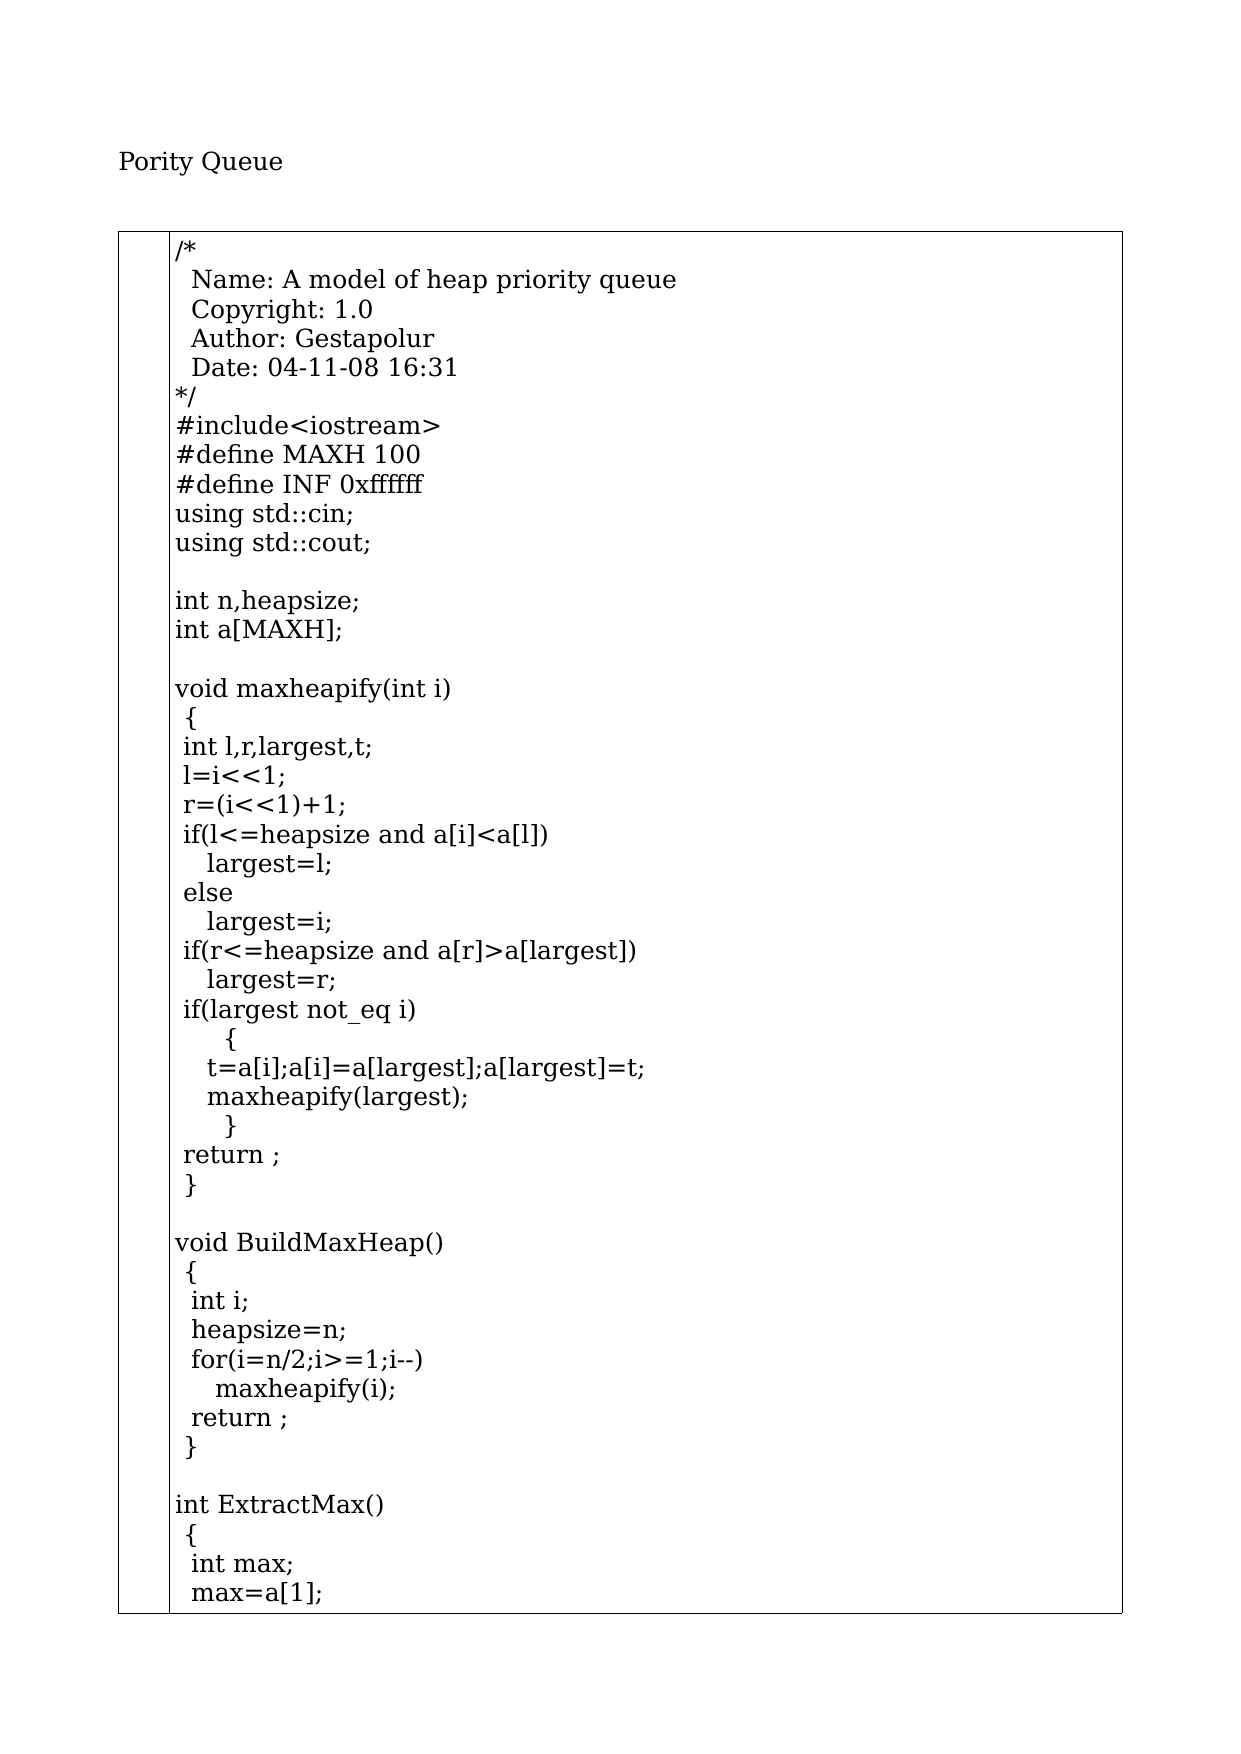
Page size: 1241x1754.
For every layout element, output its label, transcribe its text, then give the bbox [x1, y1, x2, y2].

table_header /* Name: A model of heap priority queue Copyright: 1.0 Author: Gestapolur Date: 04-11-08 16:31 */ #include<iostream> #define MAXH 100 #define INF 0xffffff using std::cin; using std::cout; int n,heapsize; int a[MAXH]; void maxheapify(int i) { int l,r,largest,t; l=i<<1; r=(i<<1)+1; if(l<=heapsize and a[i]<a[l]) largest=l; else largest=i; if(r<=heapsize and a[r]>a[largest]) largest=r; if(largest not_eq i) { t=a[i];a[i]=a[largest];a[largest]=t; maxheapify(largest); } return ; } void BuildMaxHeap() { int i; heapsize=n; for(i=n/2;i>=1;i--) maxheapify(i); return ; } int ExtractMax() { int max; max=a[1]; [170, 232, 1122, 1613]
text Pority Queue [118, 147, 1122, 176]
table_header [119, 232, 169, 1613]
